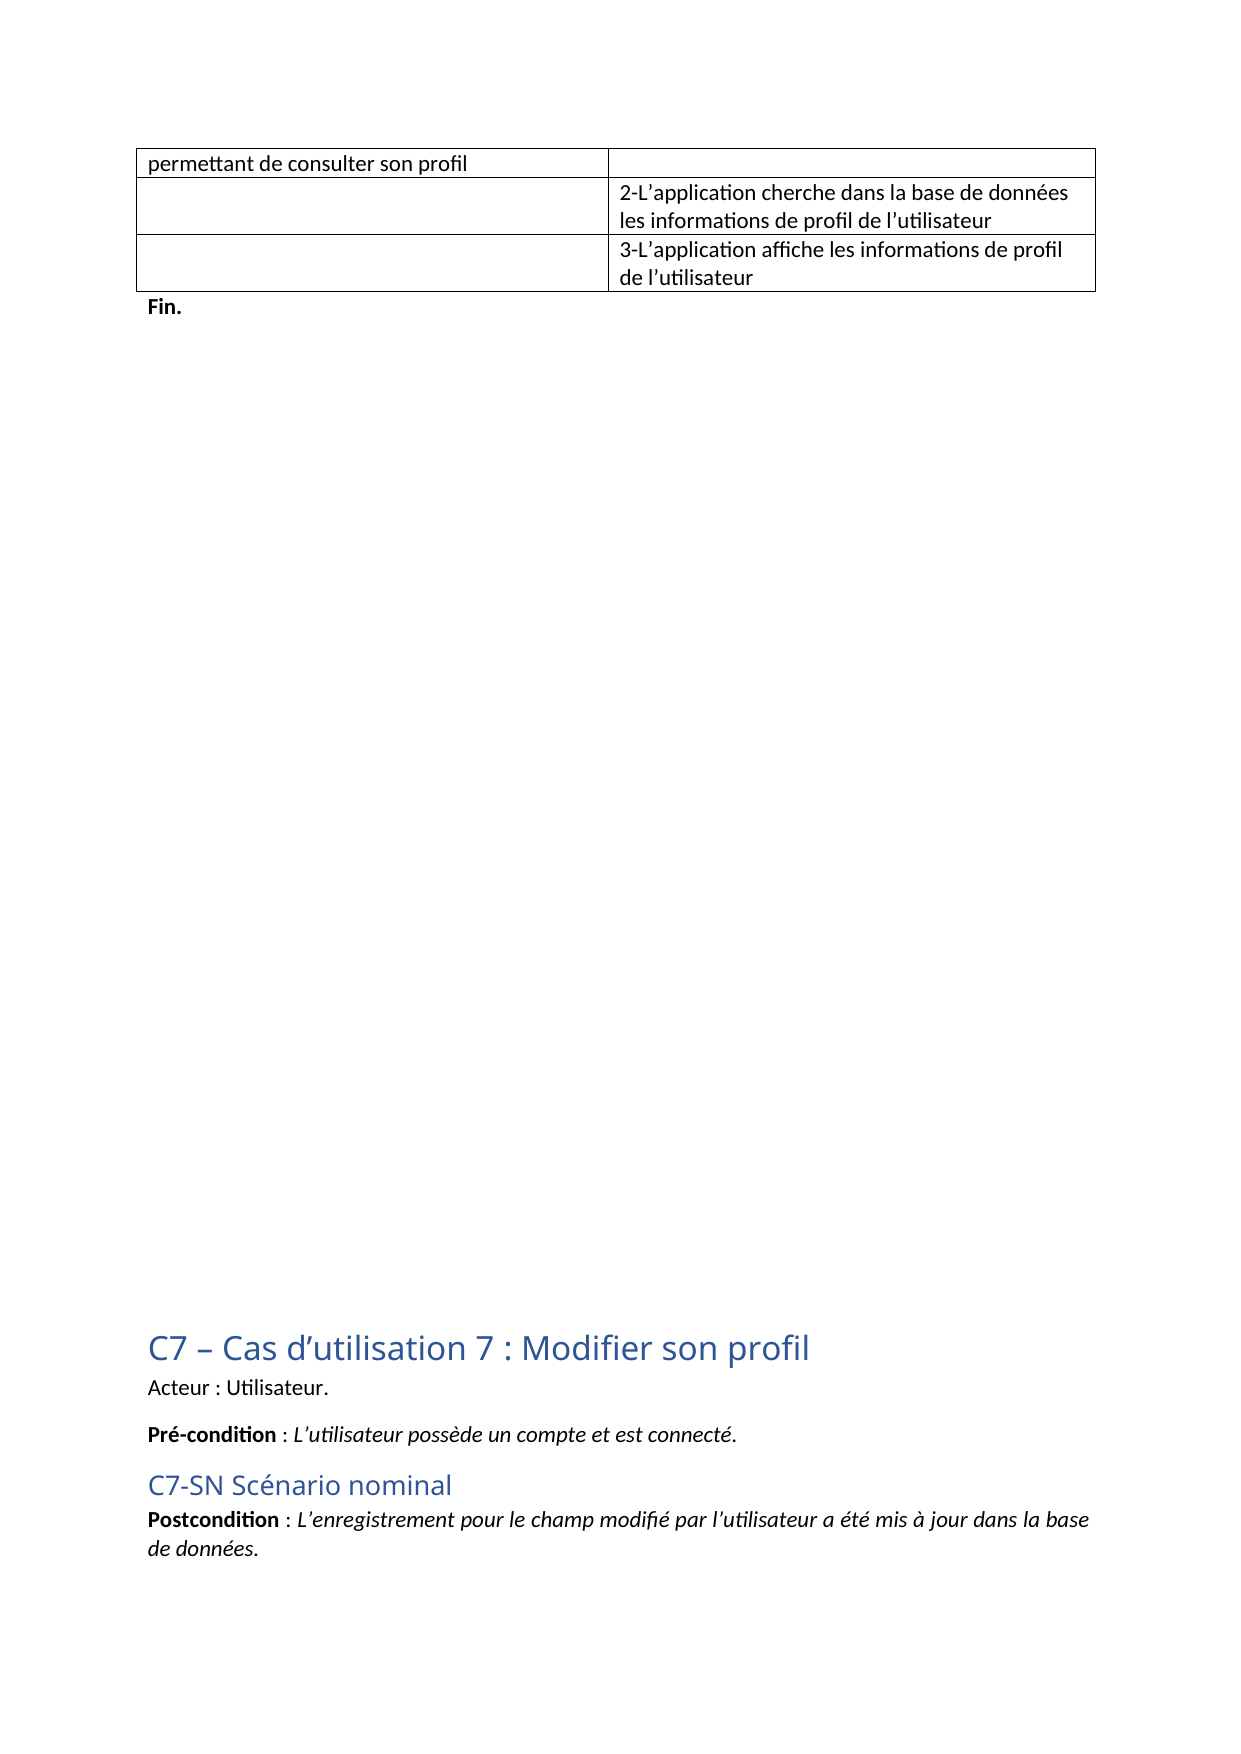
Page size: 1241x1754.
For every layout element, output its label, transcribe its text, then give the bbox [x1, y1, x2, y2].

text Pré-condition : L’utilisateur possède un compte et est connecté. [148, 1420, 1093, 1448]
table_cell permettant de consulter son profil [137, 149, 608, 177]
text Fin. [148, 292, 1093, 320]
table_cell [609, 149, 1095, 177]
table_cell [137, 178, 608, 234]
table_cell 2-L’application cherche dans la base de données les informations de profil de l’utilisateur [609, 178, 1095, 234]
text Acteur : Utilisateur. [148, 1373, 1093, 1401]
subtitle C7 – Cas d’utilisation 7 : Modifier son profil [148, 1324, 1093, 1370]
table_cell 3-L’application affiche les informations de profil de l’utilisateur [609, 235, 1095, 291]
subtitle C7-SN Scénario nominal [148, 1466, 1093, 1503]
table_cell [137, 235, 608, 291]
text Postcondition : L’enregistrement pour le champ modifié par l’utilisateur a été mis à jour dans la base de données. [148, 1506, 1093, 1562]
